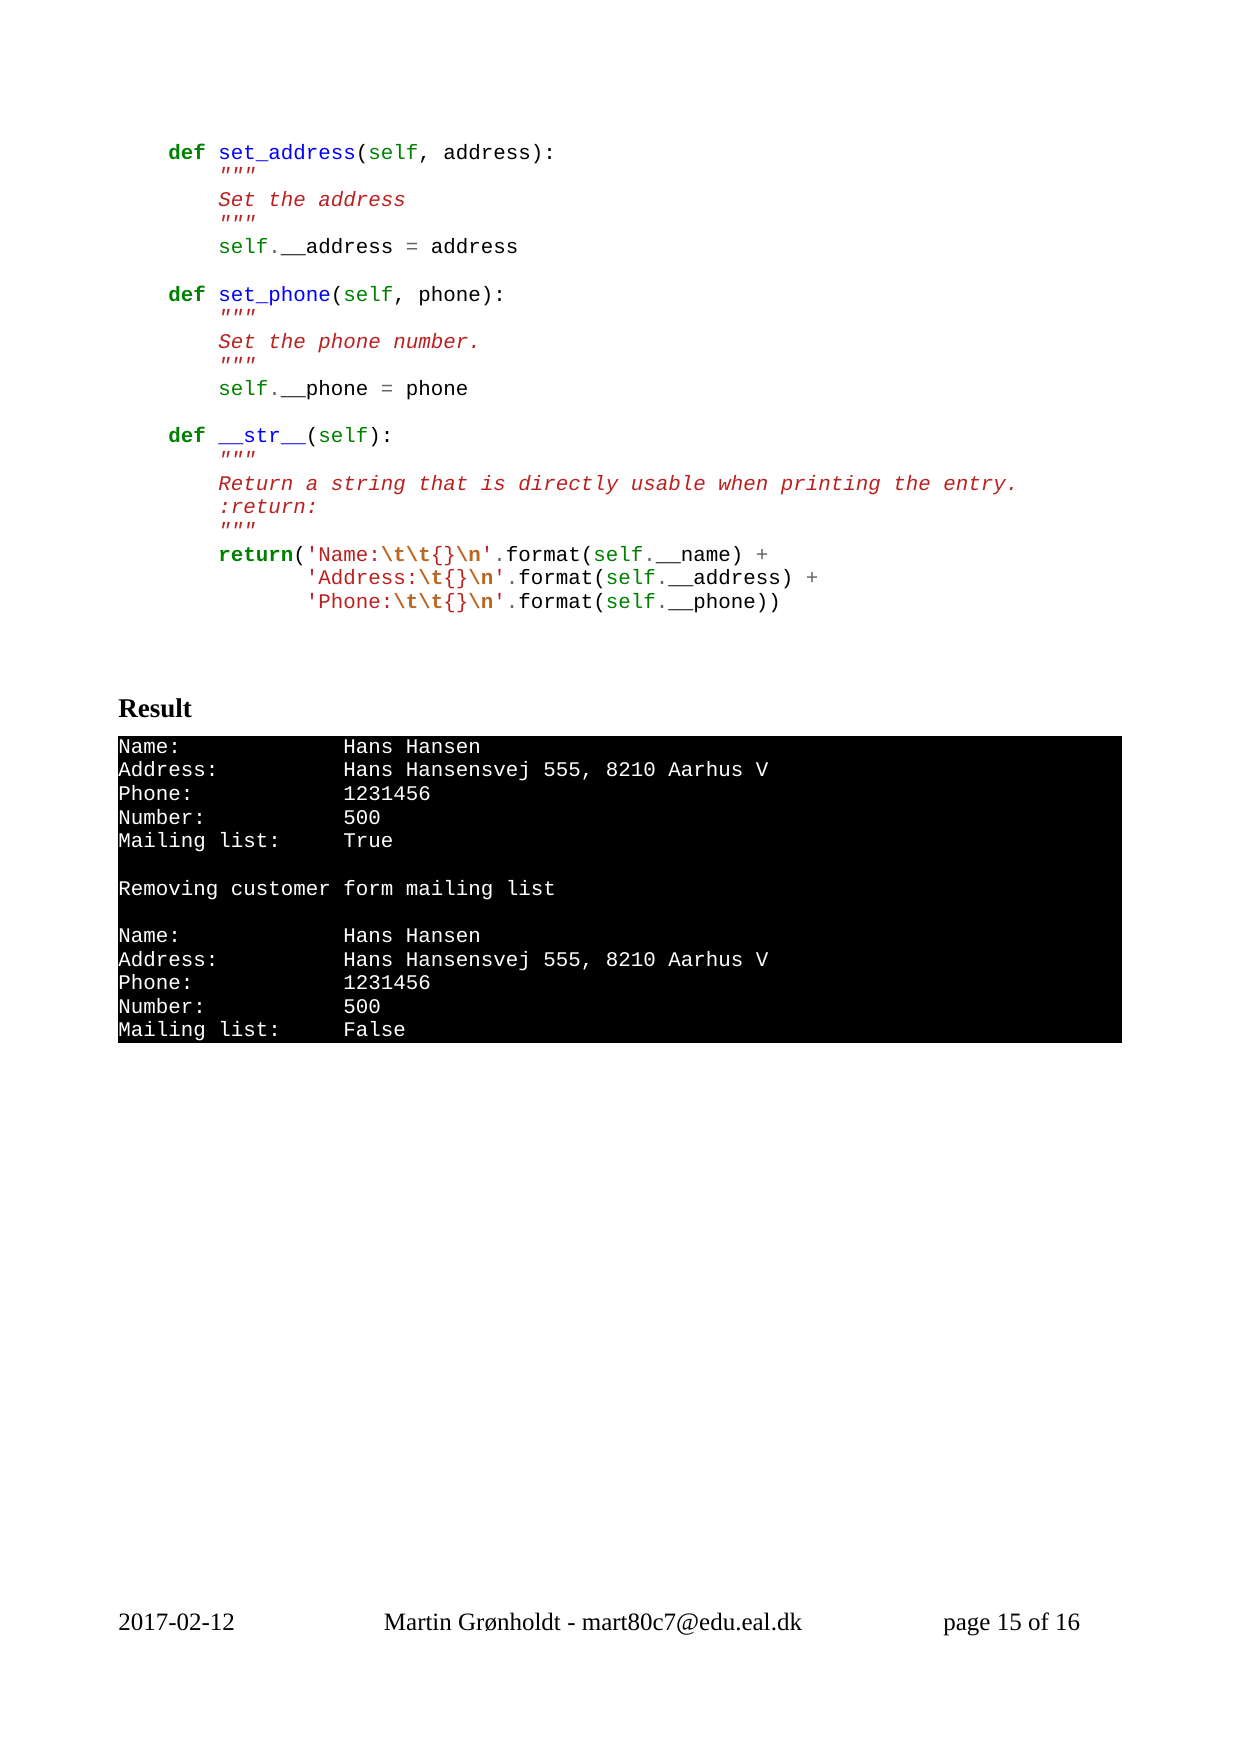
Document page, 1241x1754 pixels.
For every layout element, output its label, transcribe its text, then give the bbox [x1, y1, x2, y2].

text Mailing list: True [118, 830, 1122, 854]
text """ [118, 307, 1122, 331]
subtitle Result [118, 692, 1122, 723]
text Name: Hans Hansen [118, 736, 1122, 759]
text Number: 500 [118, 807, 1122, 830]
text Number: 500 [118, 996, 1122, 1019]
text self.__phone = phone [118, 378, 1122, 402]
text def set_address(self, address): [118, 142, 1122, 165]
text """ [118, 165, 1122, 189]
text Return a string that is directly usable when printing the entry. [118, 473, 1122, 496]
text Set the phone number. [118, 331, 1122, 354]
text def set_phone(self, phone): [118, 284, 1122, 307]
text Removing customer form mailing list [118, 878, 1122, 901]
text Address: Hans Hansensvej 555, 8210 Aarhus V [118, 759, 1122, 783]
text """ [118, 354, 1122, 378]
text Address: Hans Hansensvej 555, 8210 Aarhus V [118, 948, 1122, 972]
text """ [118, 520, 1122, 544]
text """ [118, 449, 1122, 473]
text return('Name:\t\t{}\n'.format(self.__name) + [118, 544, 1122, 567]
text Name: Hans Hansen [118, 925, 1122, 948]
text Set the address [118, 189, 1122, 213]
text 'Address:\t{}\n'.format(self.__address) + [118, 567, 1122, 591]
text 'Phone:\t\t{}\n'.format(self.__phone)) [118, 591, 1122, 615]
text self.__address = address [118, 236, 1122, 260]
text Phone: 1231456 [118, 972, 1122, 996]
text Phone: 1231456 [118, 783, 1122, 807]
text :return: [118, 496, 1122, 520]
text """ [118, 213, 1122, 236]
text def __str__(self): [118, 426, 1122, 449]
text Mailing list: False [118, 1019, 1122, 1043]
